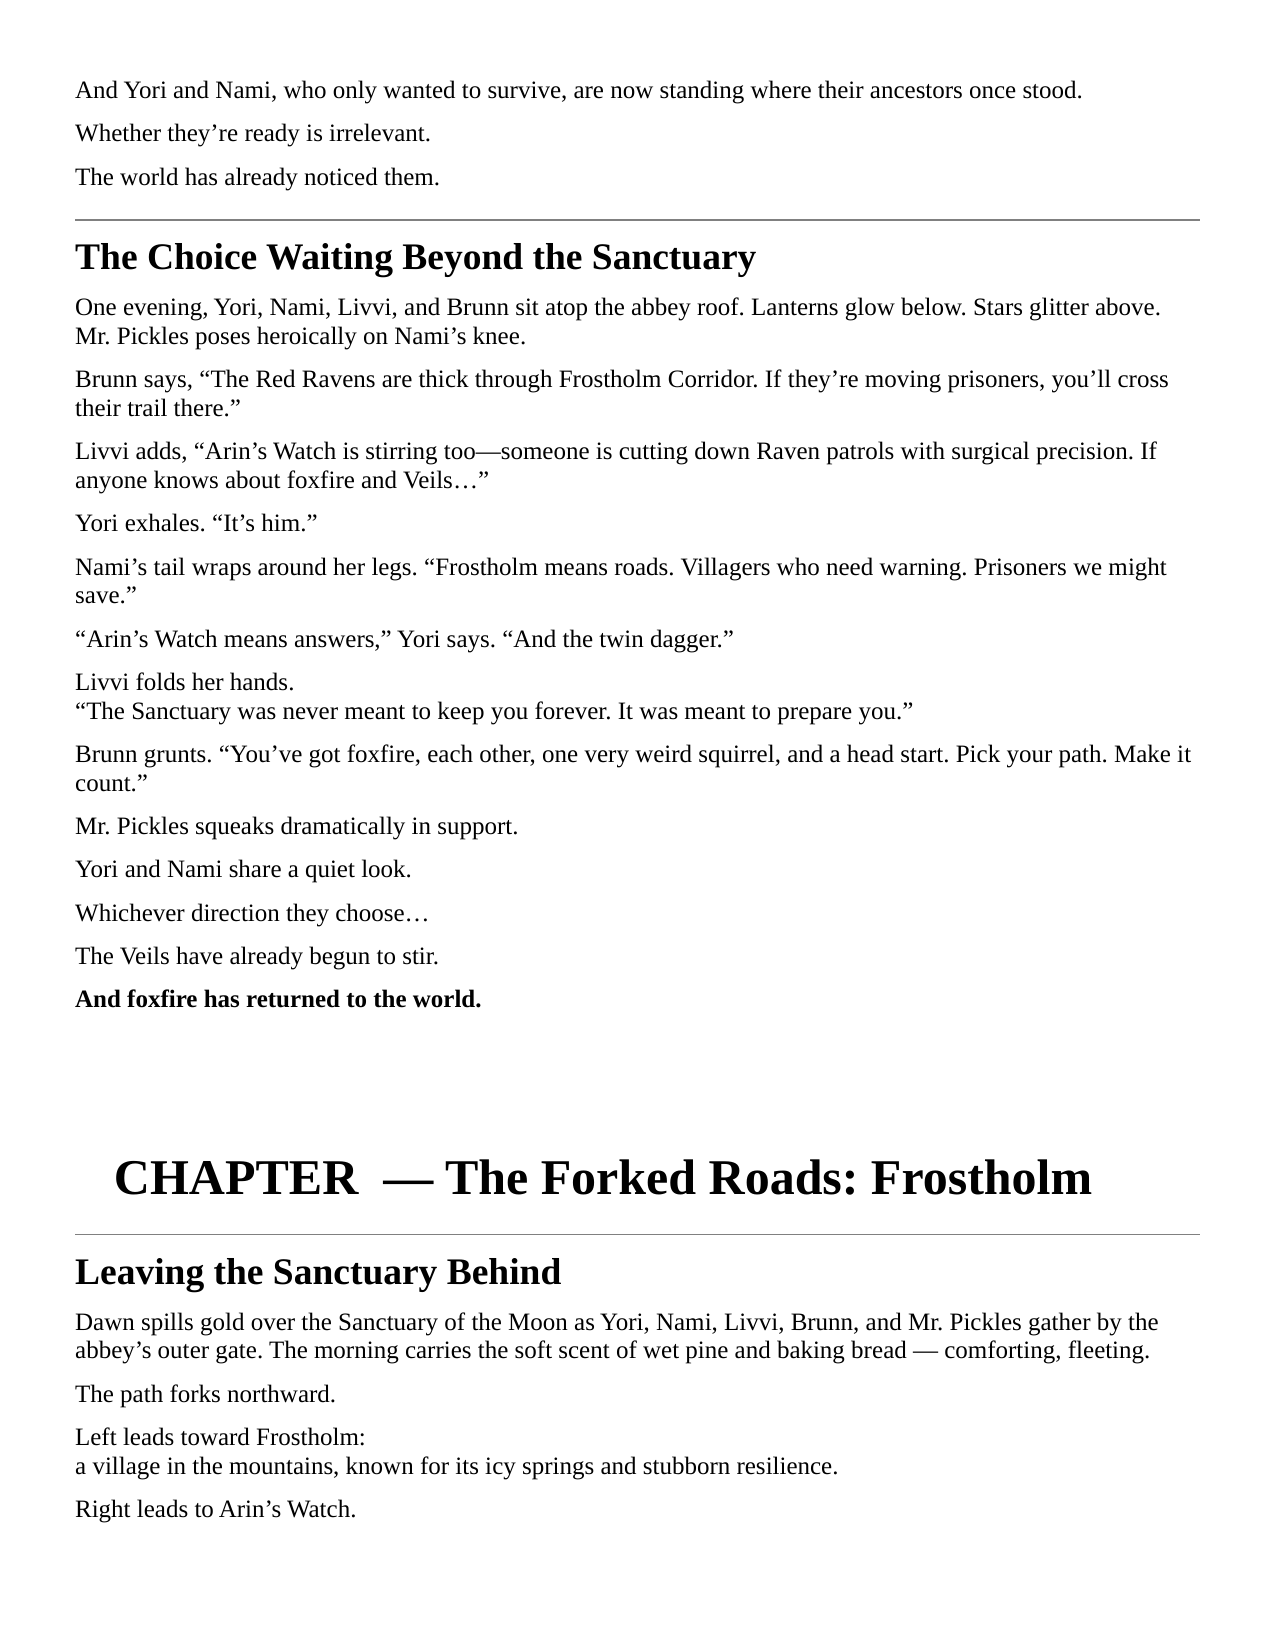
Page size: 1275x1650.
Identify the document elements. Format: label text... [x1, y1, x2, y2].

text Whether they’re ready is irrelevant. [75, 118, 1200, 147]
text Dawn spills gold over the Sanctuary of the Moon as Yori, Nami, Livvi, Brunn, and Mr. Pickles gather by the abbey’s outer gate. The morning carries the soft scent of wet pine and baking bread — comforting, fleeting. [75, 1307, 1200, 1364]
text The Veils have already begun to stir. [75, 941, 1200, 970]
text The world has already noticed them. [75, 162, 1200, 190]
text Whichever direction they choose… [75, 898, 1200, 927]
text Brunn grunts. “You’ve got foxfire, each other, one very weird squirrel, and a head start. Pick your path. Make it count.” [75, 739, 1200, 797]
text Livvi folds her hands. “The Sanctuary was never meant to keep you forever. It was meant to prepare you.” [75, 667, 1200, 724]
text And foxfire has returned to the world. [75, 984, 1200, 1013]
text Livvi adds, “Arin’s Watch is stirring too—someone is cutting down Raven patrols with surgical precision. If anyone knows about foxfire and Veils…” [75, 436, 1200, 494]
subtitle The Choice Waiting Beyond the Sanctuary [75, 234, 1200, 277]
text Brunn says, “The Red Ravens are thick through Frostholm Corridor. If they’re moving prisoners, you’ll cross their trail there.” [75, 364, 1200, 422]
text Nami’s tail wraps around her legs. “Frostholm means roads. Villagers who need warning. Prisoners we might save.” [75, 552, 1200, 609]
text Left leads toward Frostholm: a village in the mountains, known for its icy springs and stubborn resilience. [75, 1422, 1200, 1480]
text Yori and Nami share a quiet look. [75, 854, 1200, 883]
text Right leads to Arin’s Watch. [75, 1494, 1200, 1523]
text And Yori and Nami, who only wanted to survive, are now standing where their ancestors once stood. [75, 75, 1200, 104]
subtitle Leaving the Sanctuary Behind [75, 1249, 1200, 1292]
subtitle ✨CHAPTER — The Forked Roads: Frostholm [75, 1148, 1200, 1205]
text Mr. Pickles squeaks dramatically in support. [75, 811, 1200, 840]
text The path forks northward. [75, 1379, 1200, 1408]
text Yori exhales. “It’s him.” [75, 508, 1200, 537]
text One evening, Yori, Nami, Livvi, and Brunn sit atop the abbey roof. Lanterns glow below. Stars glitter above. Mr. Pickles poses heroically on Nami’s knee. [75, 292, 1200, 349]
text “Arin’s Watch means answers,” Yori says. “And the twin dagger.” [75, 624, 1200, 652]
